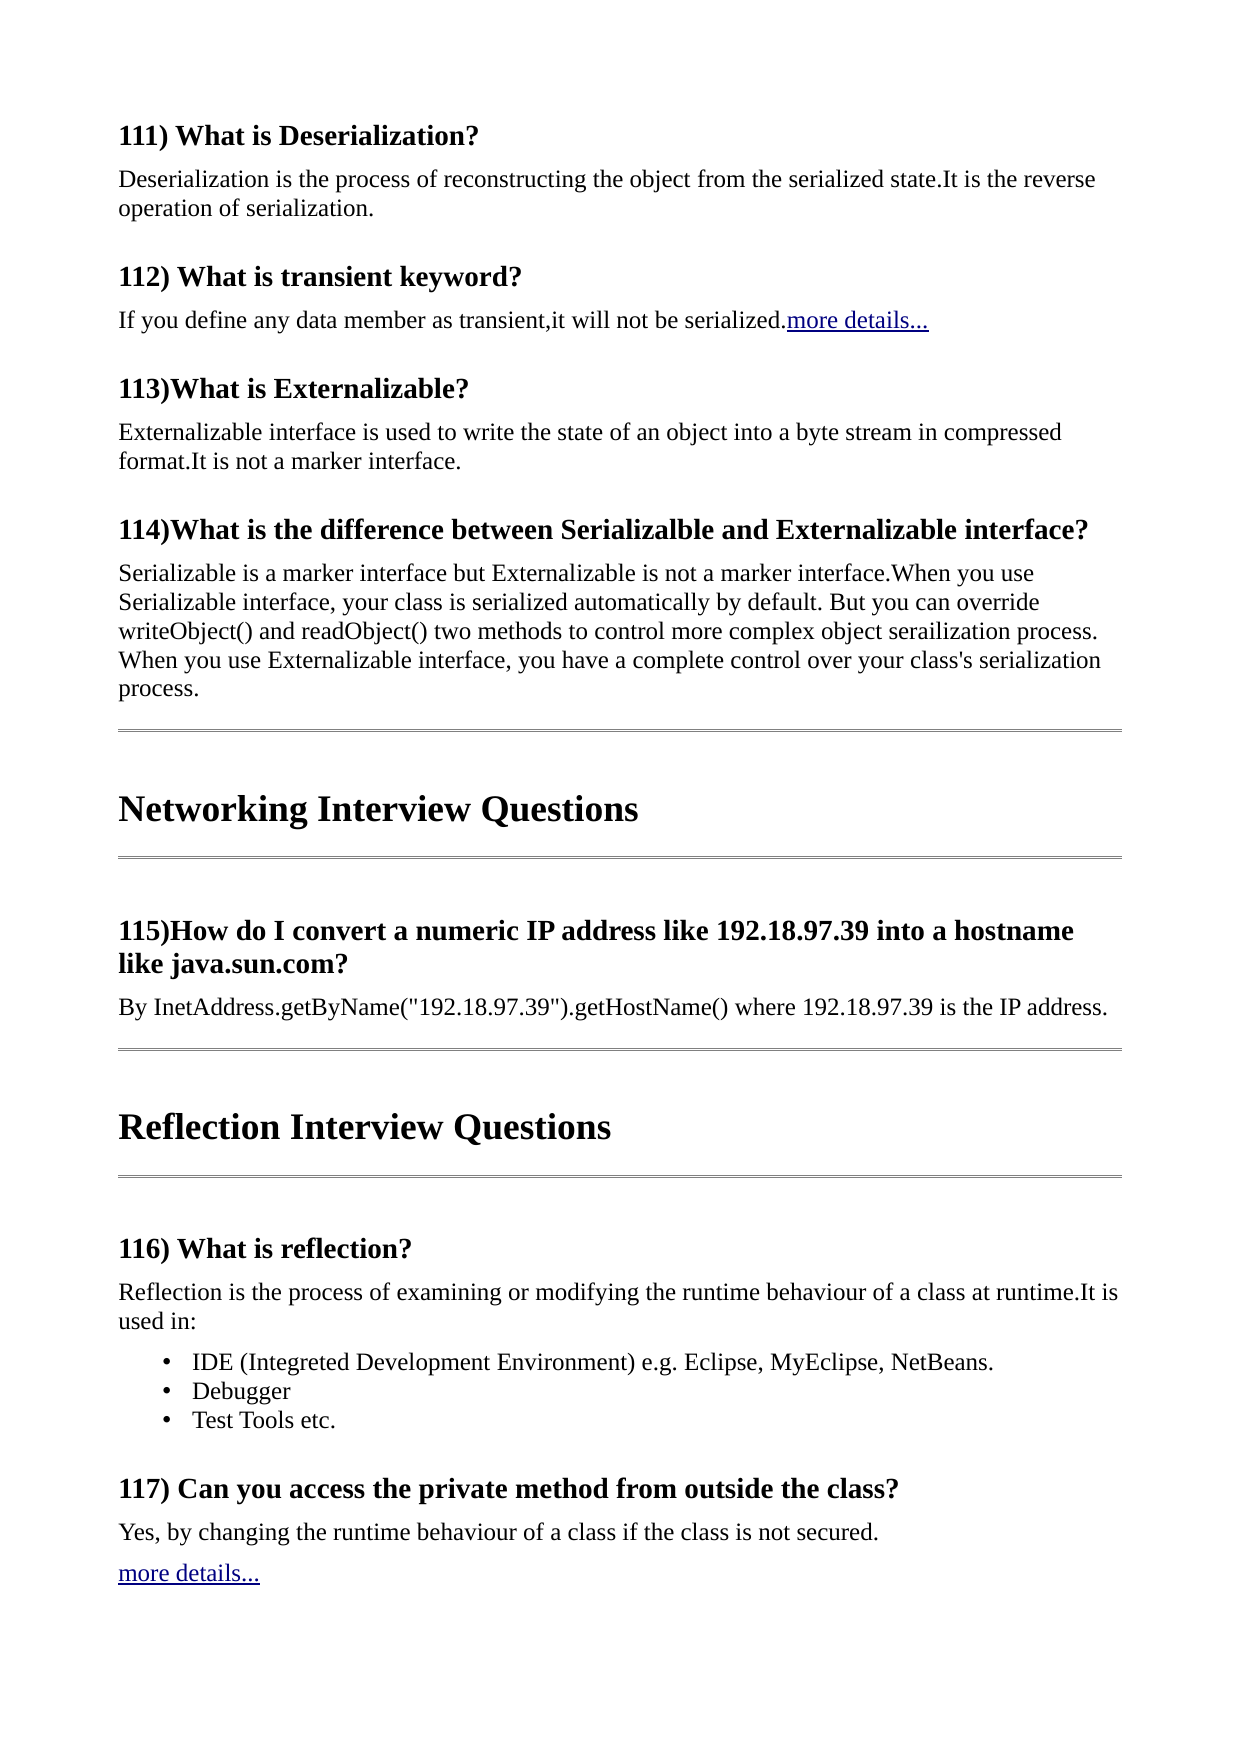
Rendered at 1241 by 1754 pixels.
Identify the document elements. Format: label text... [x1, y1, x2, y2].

subtitle 114)What is the difference between Serializalble and Externalizable interface? [118, 512, 1122, 546]
subtitle 113)What is Externalizable? [118, 371, 1122, 405]
text Externalizable interface is used to write the state of an object into a byte stream in compressed format.It is not a marker interface. [118, 417, 1122, 475]
subtitle Networking Interview Questions [118, 786, 1122, 829]
text Serializable is a marker interface but Externalizable is not a marker interface.When you use Serializable interface, your class is serialized automatically by default. But you can override writeObject() and readObject() two methods to control more complex object serailization process. When you use Externalizable interface, you have a complete control over your class's serialization process. [118, 558, 1122, 702]
text Yes, by changing the runtime behaviour of a class if the class is not secured. [118, 1517, 1122, 1546]
text Deserialization is the process of reconstructing the object from the serialized state.It is the reverse operation of serialization. [118, 164, 1122, 222]
subtitle 111) What is Deserialization? [118, 118, 1122, 152]
list Test Tools etc. [162, 1405, 1122, 1434]
subtitle Reflection Interview Questions [118, 1105, 1122, 1148]
subtitle 115)How do I convert a numeric IP address like 192.18.97.39 into a hostname like java.sun.com? [118, 913, 1122, 980]
list IDE (Integreted Development Environment) e.g. Eclipse, MyEclipse, NetBeans. [162, 1347, 1122, 1376]
text If you define any data member as transient,it will not be serialized.more details... [118, 305, 1122, 334]
text Reflection is the process of examining or modifying the runtime behaviour of a class at runtime.It is used in: [118, 1277, 1122, 1335]
list Debugger [162, 1376, 1122, 1405]
subtitle 112) What is transient keyword? [118, 259, 1122, 293]
subtitle 116) What is reflection? [118, 1231, 1122, 1265]
text more details... [118, 1558, 1122, 1587]
subtitle 117) Can you access the private method from outside the class? [118, 1471, 1122, 1505]
text By InetAddress.getByName("192.18.97.39").getHostName() where 192.18.97.39 is the IP address. [118, 992, 1122, 1021]
